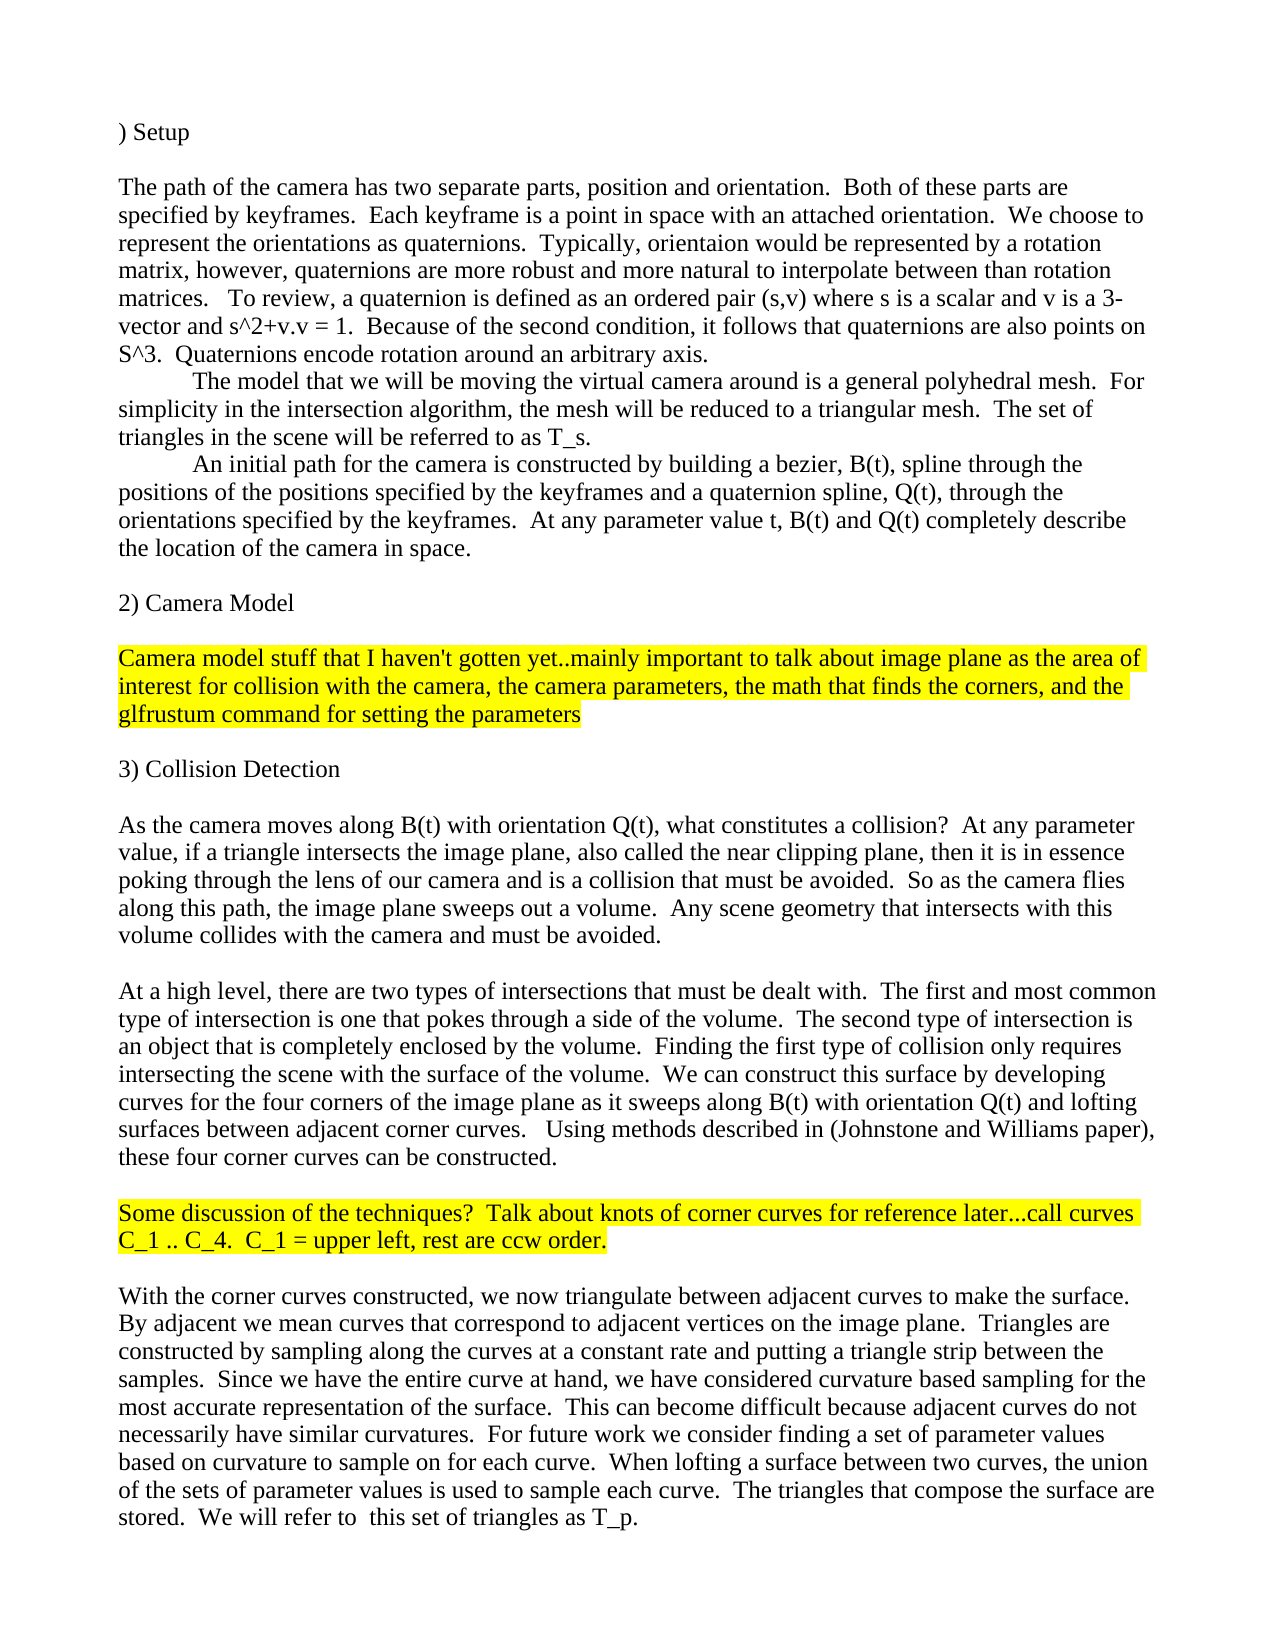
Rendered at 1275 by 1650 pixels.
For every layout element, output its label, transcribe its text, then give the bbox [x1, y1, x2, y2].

text With the corner curves constructed, we now triangulate between adjacent curves to make the surface. By adjacent we mean curves that correspond to adjacent vertices on the image plane. Triangles are constructed by sampling along the curves at a constant rate and putting a triangle strip between the samples. Since we have the entire curve at hand, we have considered curvature based sampling for the most accurate representation of the surface. This can become difficult because adjacent curves do not necessarily have similar curvatures. For future work we consider finding a set of parameter values based on curvature to sample on for each curve. When lofting a surface between two curves, the union of the sets of parameter values is used to sample each curve. The triangles that compose the surface are stored. We will refer to this set of triangles as T_p. [118, 1282, 1157, 1531]
text Camera model stuff that I haven't gotten yet..mainly important to talk about image plane as the area of interest for collision with the camera, the camera parameters, the math that finds the corners, and the glfrustum command for setting the parameters [118, 644, 1157, 728]
text At a high level, there are two types of intersections that must be dealt with. The first and most common type of intersection is one that pokes through a side of the volume. The second type of intersection is an object that is completely enclosed by the volume. Finding the first type of collision only requires intersecting the scene with the surface of the volume. We can construct this surface by developing curves for the four corners of the image plane as it sweeps along B(t) with orientation Q(t) and lofting surfaces between adjacent corner curves. Using methods described in (Johnstone and Williams paper), these four corner curves can be constructed. [118, 977, 1157, 1171]
text 2) Camera Model [118, 589, 1157, 617]
text Some discussion of the techniques? Talk about knots of corner curves for reference later...call curves C_1 .. C_4. C_1 = upper left, rest are ccw order. [118, 1199, 1157, 1254]
text An initial path for the camera is constructed by building a bezier, B(t), spline through the positions of the positions specified by the keyframes and a quaternion spline, Q(t), through the orientations specified by the keyframes. At any parameter value t, B(t) and Q(t) completely describe the location of the camera in space. [118, 451, 1157, 561]
text The path of the camera has two separate parts, position and orientation. Both of these parts are specified by keyframes. Each keyframe is a point in space with an attached orientation. We choose to represent the orientations as quaternions. Typically, orientaion would be represented by a rotation matrix, however, quaternions are more robust and more natural to interpolate between than rotation matrices. To review, a quaternion is defined as an ordered pair (s,v) where s is a scalar and v is a 3-vector and s^2+v.v = 1. Because of the second condition, it follows that quaternions are also points on S^3. Quaternions encode rotation around an arbitrary axis. [118, 173, 1157, 367]
text The model that we will be moving the virtual camera around is a general polyhedral mesh. For simplicity in the intersection algorithm, the mesh will be reduced to a triangular mesh. The set of triangles in the scene will be referred to as T_s. [118, 367, 1157, 451]
text 3) Collision Detection [118, 755, 1157, 783]
text As the camera moves along B(t) with orientation Q(t), what constitutes a collision? At any parameter value, if a triangle intersects the image plane, also called the near clipping plane, then it is in essence poking through the lens of our camera and is a collision that must be avoided. So as the camera flies along this path, the image plane sweeps out a volume. Any scene geometry that intersects with this volume collides with the camera and must be avoided. [118, 811, 1157, 949]
text ) Setup [118, 118, 1157, 146]
